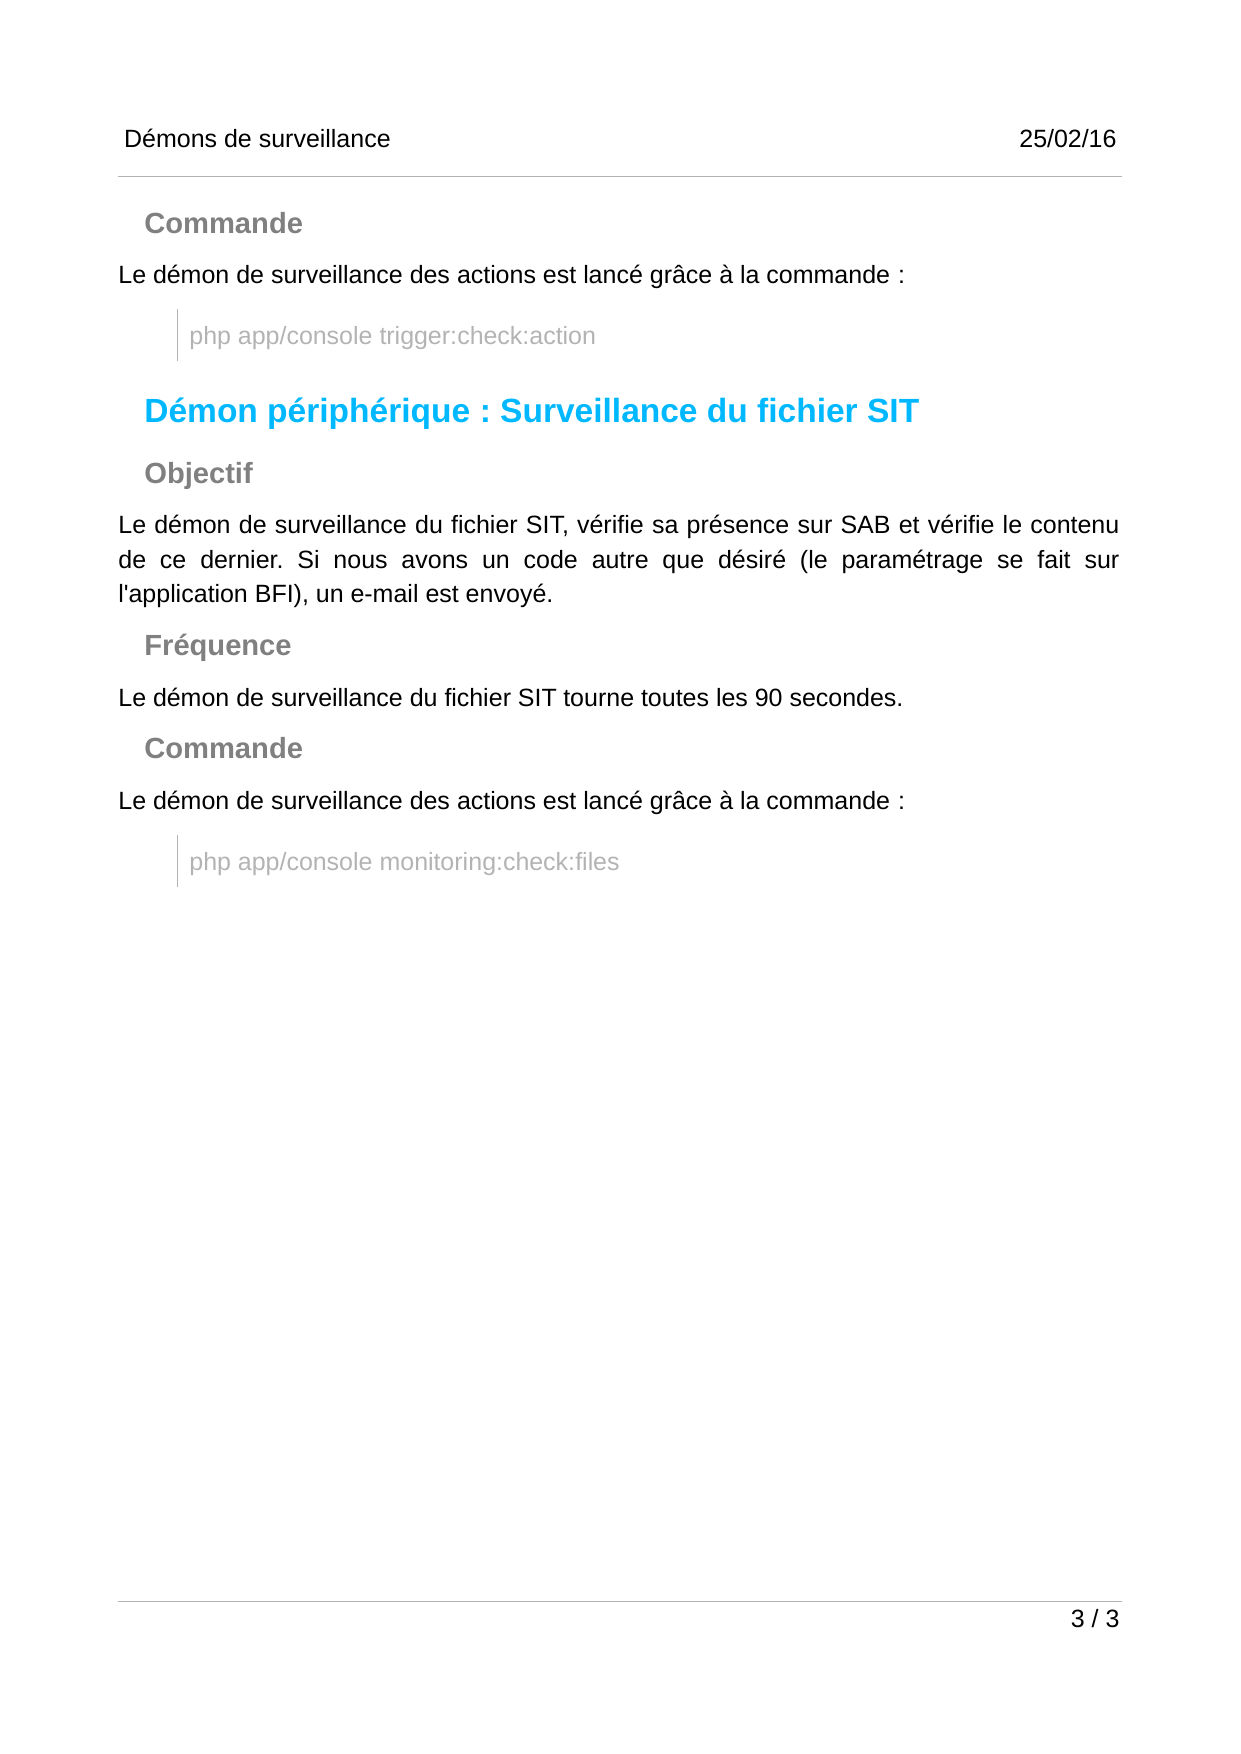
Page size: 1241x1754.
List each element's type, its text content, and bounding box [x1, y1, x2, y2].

subtitle Objectif [144, 456, 1122, 490]
subtitle Commande [144, 732, 1122, 765]
subtitle Commande [144, 206, 1122, 239]
text php app/console monitoring:check:files [178, 835, 1063, 887]
subtitle Démon périphérique : Surveillance du fichier SIT [144, 391, 1122, 429]
text Le démon de surveillance des actions est lancé grâce à la commande : [118, 260, 1122, 289]
text Le démon de surveillance du fichier SIT, vérifie sa présence sur SAB et vérifie le contenu de ce dernier. Si nous avons un code autre que désiré (le paramétrage se fait sur l'application BFI), un e-mail est envoyé. [118, 510, 1122, 608]
text Le démon de surveillance du fichier SIT tourne toutes les 90 secondes. [118, 682, 1122, 711]
subtitle Fréquence [144, 628, 1122, 662]
text php app/console trigger:check:action [178, 309, 1063, 361]
text Le démon de surveillance des actions est lancé grâce à la commande : [118, 786, 1122, 814]
